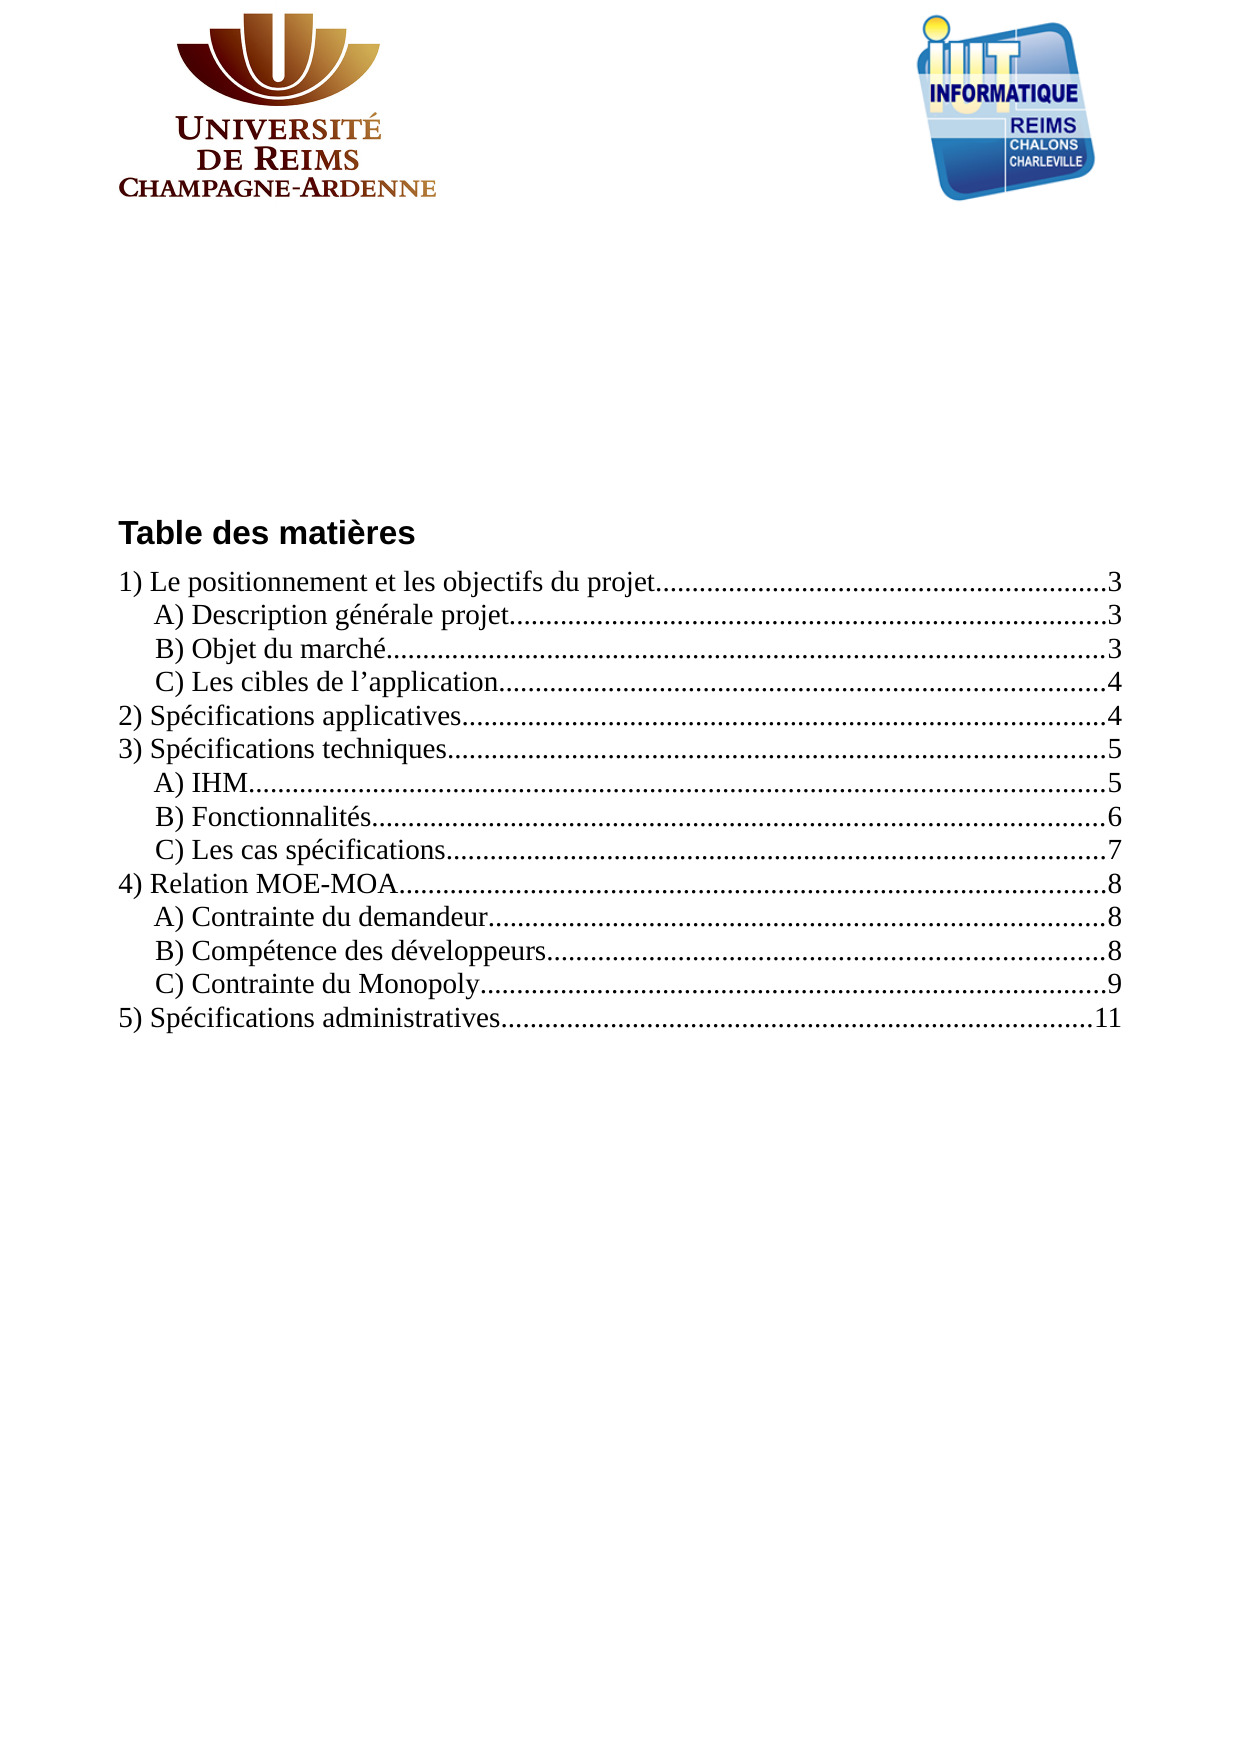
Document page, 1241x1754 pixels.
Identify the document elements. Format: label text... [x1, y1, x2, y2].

text 3) Spécifications techniques 5 [118, 732, 1122, 765]
picture [117, 0, 437, 211]
text 2) Spécifications applicatives 4 [118, 698, 1122, 732]
text B) Compétence des développeurs 8 [148, 933, 1122, 966]
subtitle Table des matières [118, 513, 1122, 551]
text 5) Spécifications administratives 11 [118, 1000, 1122, 1033]
text C) Contrainte du Monopoly 9 [148, 966, 1122, 1000]
text C) Les cas spécifications 7 [148, 832, 1122, 866]
text 4) Relation MOE-MOA 8 [118, 866, 1122, 899]
picture [899, 0, 1120, 220]
text B) Objet du marché 3 [148, 631, 1122, 664]
text B) Fonctionnalités 6 [148, 799, 1122, 832]
text A) Contrainte du demandeur 8 [148, 899, 1122, 933]
text A) Description générale projet 3 [148, 597, 1122, 631]
text 1) Le positionnement et les objectifs du projet 3 [118, 564, 1122, 597]
text C) Les cibles de l’application 4 [148, 664, 1122, 698]
text A) IHM 5 [148, 765, 1122, 799]
